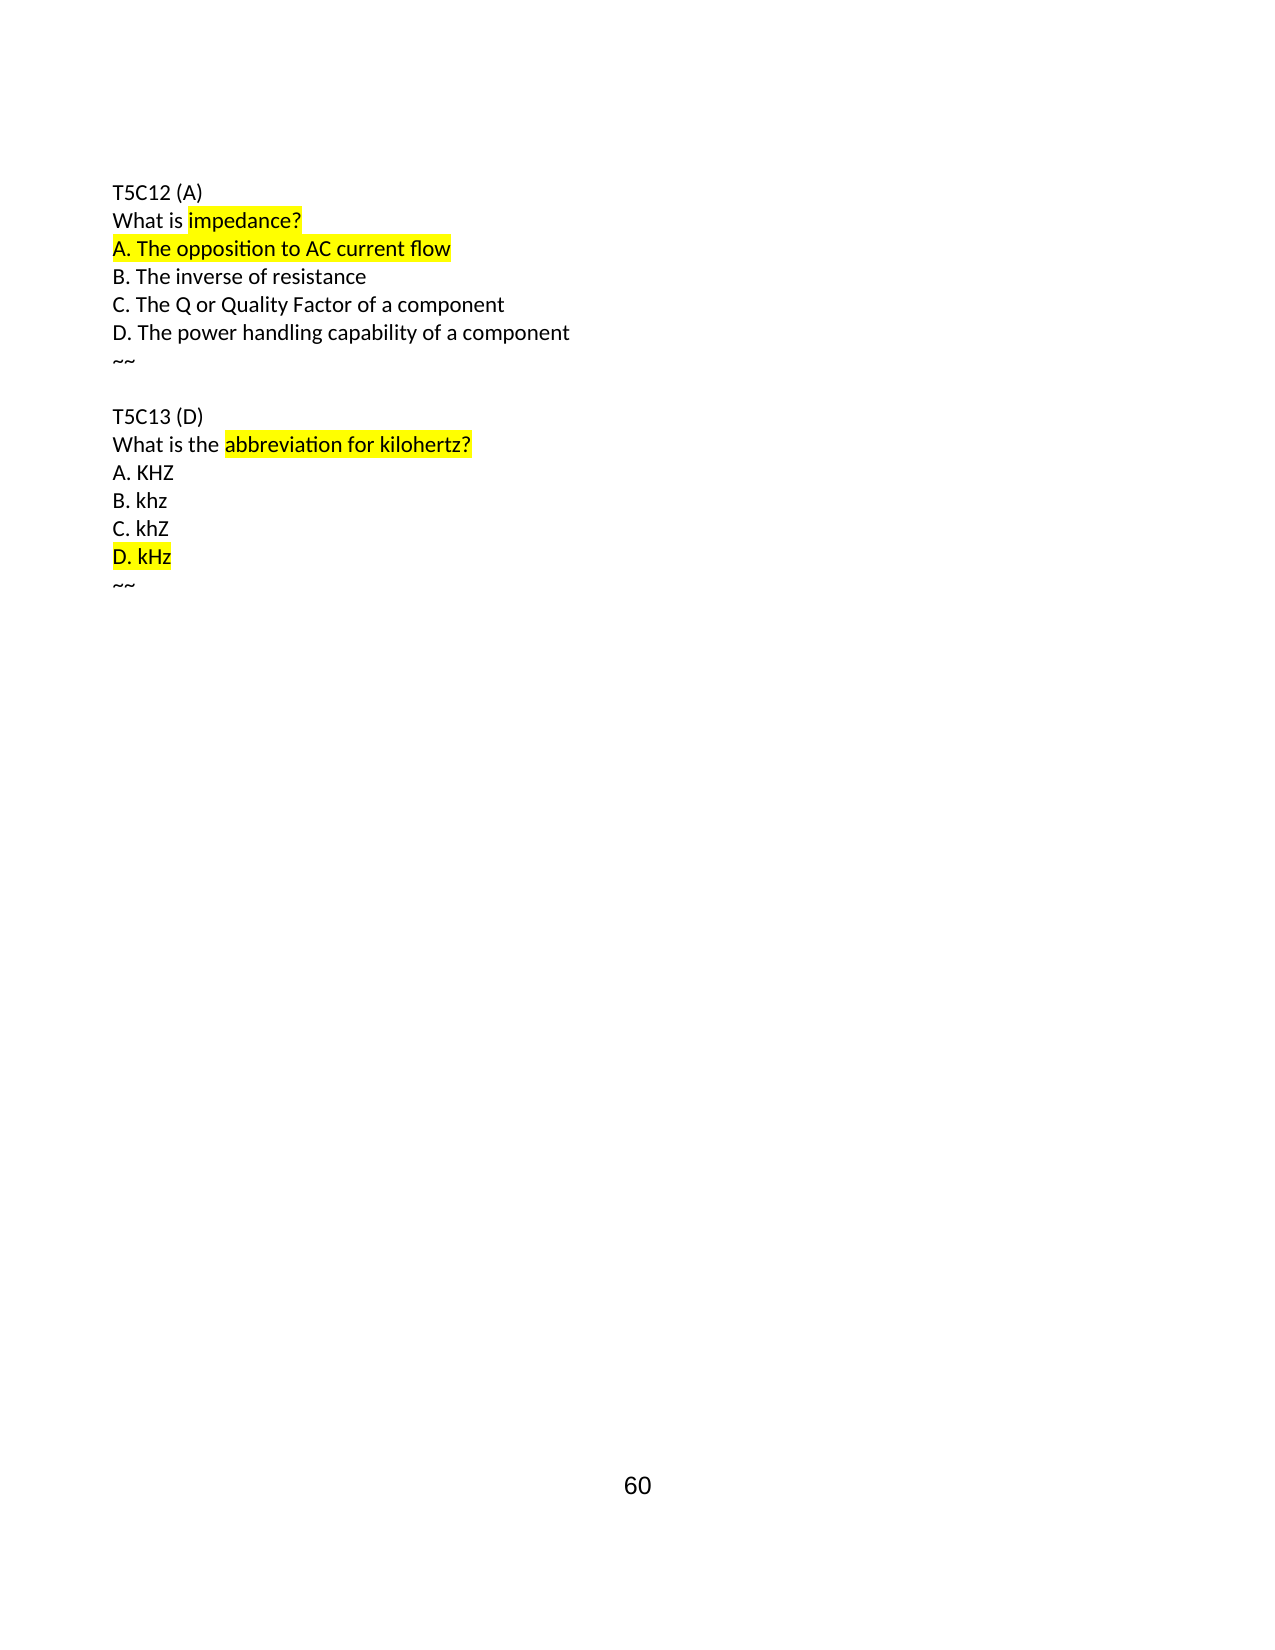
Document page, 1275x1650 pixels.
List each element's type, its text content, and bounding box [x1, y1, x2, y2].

text D. kHz [112, 542, 1162, 570]
text ~~ [112, 570, 1162, 598]
text What is the abbreviation for kilohertz? [112, 430, 1162, 458]
text T5C12 (A) [112, 178, 1162, 206]
text A. KHZ [112, 458, 1162, 486]
text B. khz [112, 486, 1162, 514]
text C. khZ [112, 514, 1162, 542]
text What is impedance? [112, 206, 1162, 234]
text C. The Q or Quality Factor of a component [112, 290, 1162, 318]
text D. The power handling capability of a component [112, 318, 1162, 346]
text T5C13 (D) [112, 402, 1162, 430]
text A. The opposition to AC current flow [112, 234, 1162, 262]
text ~~ [112, 346, 1162, 374]
text B. The inverse of resistance [112, 262, 1162, 290]
